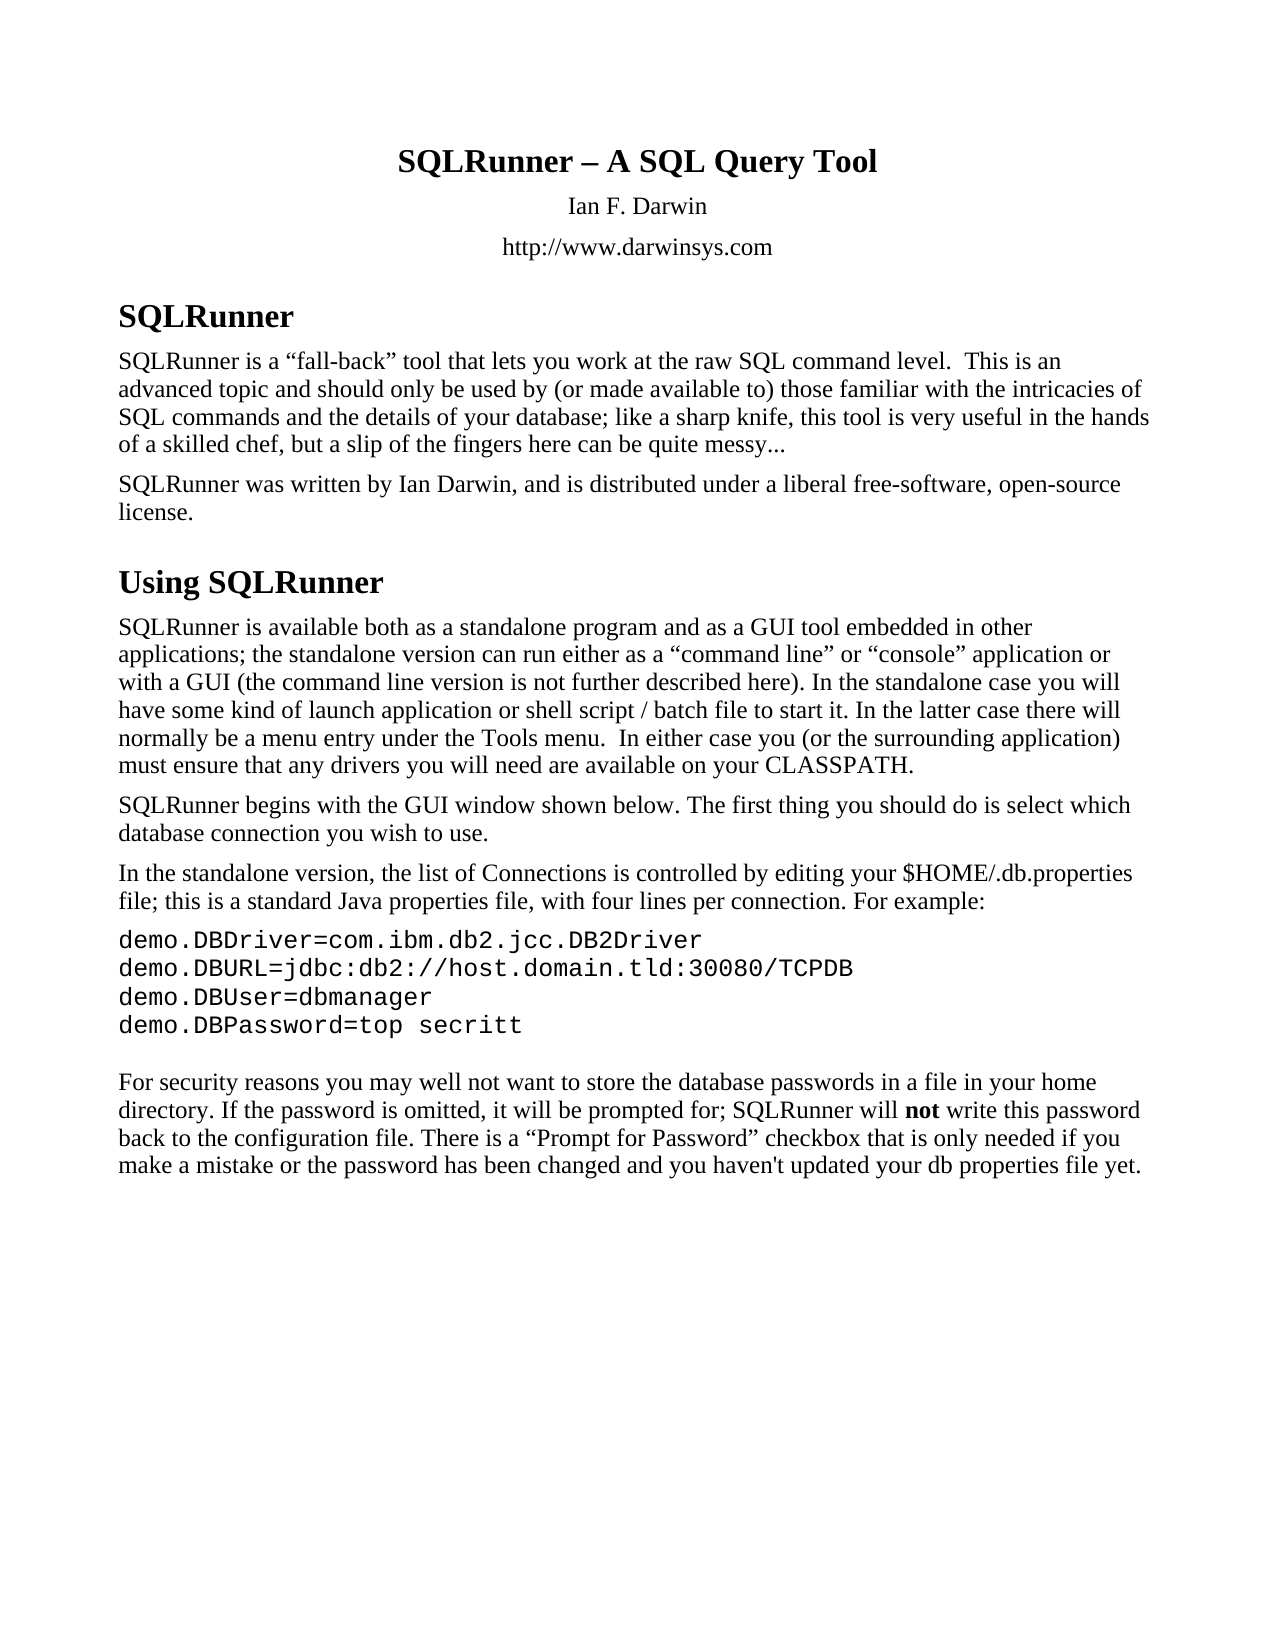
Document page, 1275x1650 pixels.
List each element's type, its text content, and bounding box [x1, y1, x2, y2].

text demo.DBPassword=top secritt [118, 1012, 1157, 1041]
text SQLRunner was written by Ian Darwin, and is distributed under a liberal free-software, open-source license. [118, 471, 1157, 526]
text demo.DBDriver=com.ibm.db2.jcc.DB2Driver [118, 927, 1157, 956]
subtitle Using SQLRunner [118, 563, 1157, 600]
subtitle SQLRunner – A SQL Query Tool [118, 143, 1157, 180]
text demo.DBURL=jdbc:db2://host.domain.tld:30080/TCPDB [118, 956, 1157, 984]
text http://www.darwinsys.com [118, 233, 1157, 260]
text SQLRunner begins with the GUI window shown below. The first thing you should do is select which database connection you wish to use. [118, 792, 1157, 847]
text Ian F. Darwin [118, 192, 1157, 220]
text In the standalone version, the list of Connections is controlled by editing your $HOME/.db.properties file; this is a standard Java properties file, with four lines per connection. For example: [118, 859, 1157, 915]
text demo.DBUser=dbmanager [118, 984, 1157, 1012]
text SQLRunner is available both as a standalone program and as a GUI tool embedded in other applications; the standalone version can run either as a “command line” or “console” application or with a GUI (the command line version is not further described here). In the standalone case you will have some kind of launch application or shell script / batch file to start it. In the latter case there will normally be a menu entry under the Tools menu. In either case you (or the surrounding application) must ensure that any drivers you will need are available on your CLASSPATH. [118, 613, 1157, 779]
text SQLRunner is a “fall-back” tool that lets you work at the raw SQL command level. This is an advanced topic and should only be used by (or made available to) those familiar with the intricacies of SQL commands and the details of your database; like a sharp knife, this tool is very useful in the hands of a skilled chef, but a slip of the fingers here can be quite messy... [118, 347, 1157, 458]
text For security reasons you may well not want to store the database passwords in a file in your home directory. If the password is omitted, it will be prompted for; SQLRunner will not write this password back to the configuration file. There is a “Prompt for Password” checkbox that is only needed if you make a mistake or the password has been changed and you haven't updated your db properties file yet. [118, 1068, 1157, 1179]
subtitle SQLRunner [118, 298, 1157, 335]
